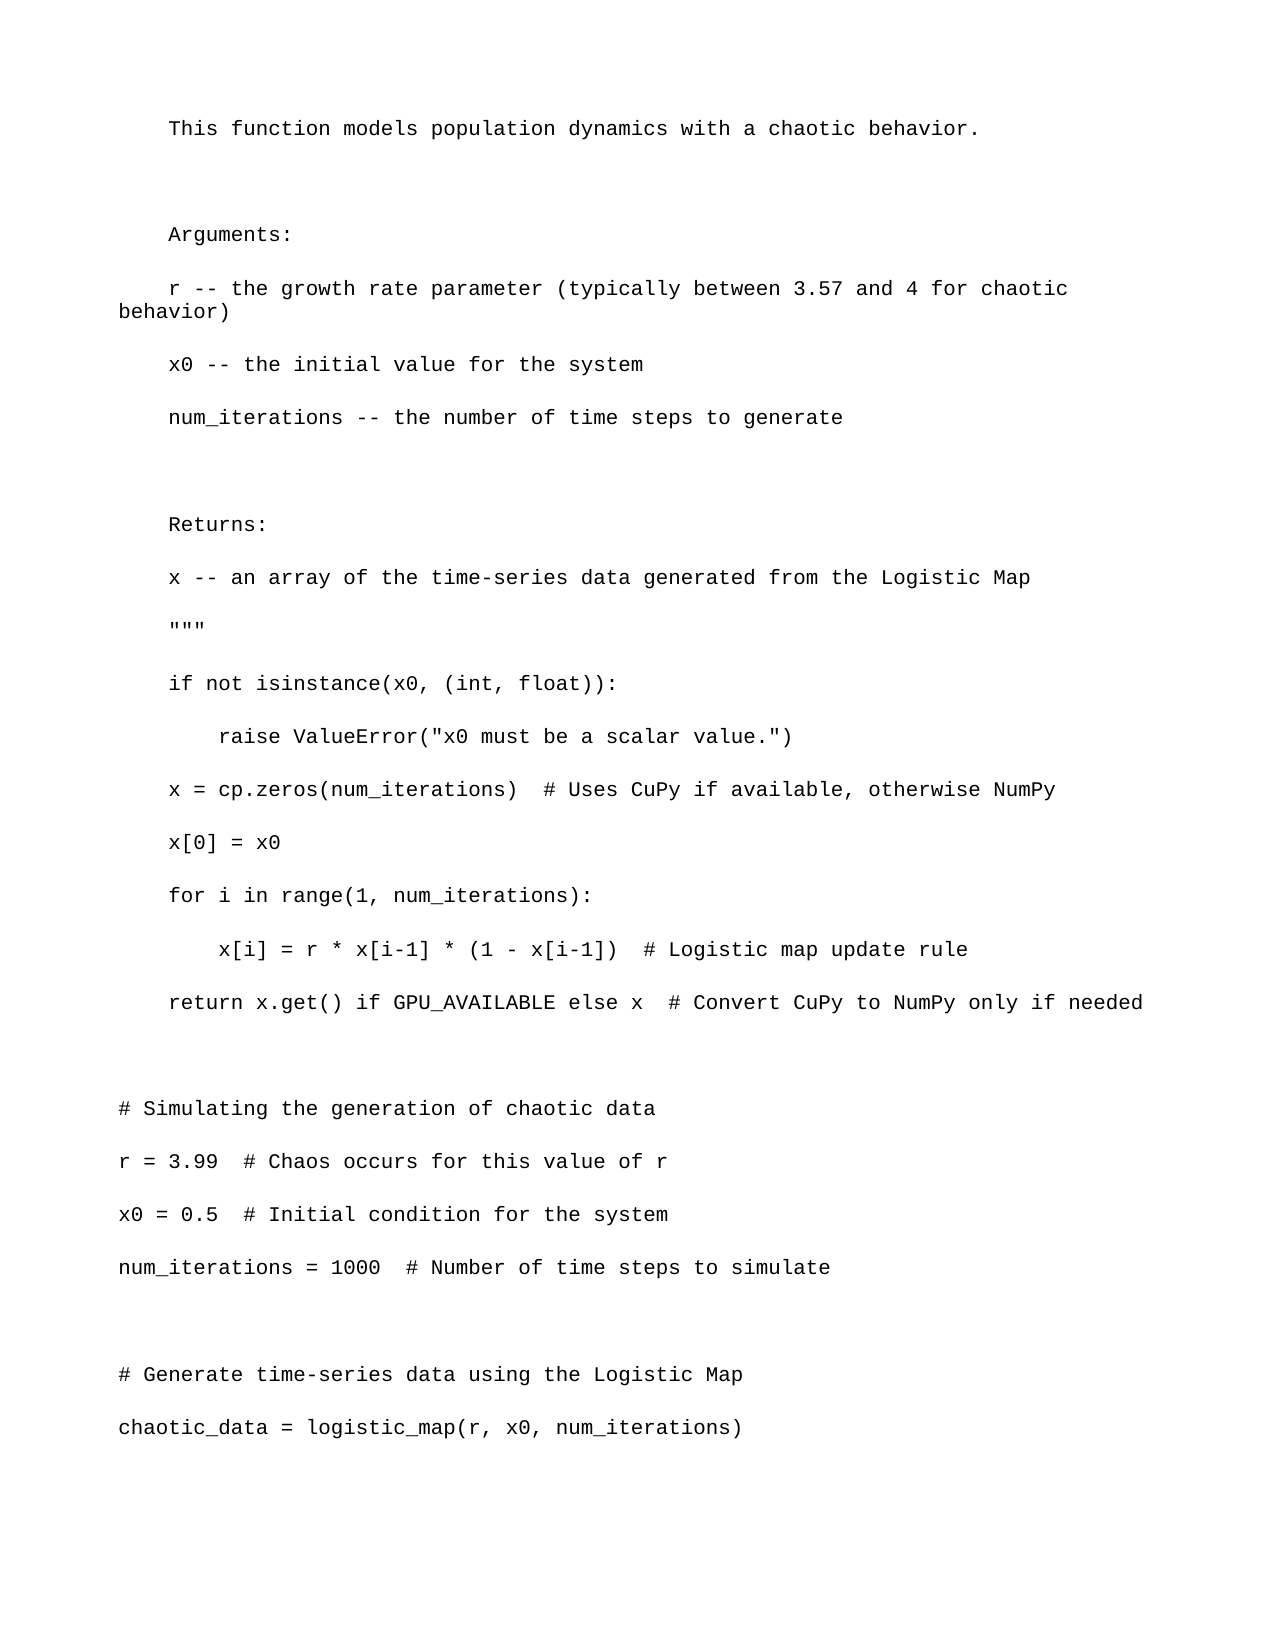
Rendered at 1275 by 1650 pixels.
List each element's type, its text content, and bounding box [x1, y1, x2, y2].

text x -- an array of the time-series data generated from the Logistic Map [118, 567, 1157, 590]
text raise ValueError("x0 must be a scalar value.") [118, 726, 1157, 750]
text x[0] = x0 [118, 832, 1157, 856]
text r = 3.99 # Chaos occurs for this value of r [118, 1151, 1157, 1175]
text if not isinstance(x0, (int, float)): [118, 673, 1157, 697]
text Returns: [118, 514, 1157, 537]
text x[i] = r * x[i-1] * (1 - x[i-1]) # Logistic map update rule [118, 939, 1157, 962]
text # Simulating the generation of chaotic data [118, 1098, 1157, 1122]
text x0 -- the initial value for the system [118, 354, 1157, 378]
text return x.get() if GPU_AVAILABLE else x # Convert CuPy to NumPy only if needed [118, 992, 1157, 1015]
text x0 = 0.5 # Initial condition for the system [118, 1204, 1157, 1228]
text """ [118, 620, 1157, 643]
text This function models population dynamics with a chaotic behavior. [118, 118, 1157, 142]
text Arguments: [118, 224, 1157, 248]
text num_iterations -- the number of time steps to generate [118, 407, 1157, 431]
text r -- the growth rate parameter (typically between 3.57 and 4 for chaotic behavior) [118, 277, 1157, 325]
text chaotic_data = logistic_map(r, x0, num_iterations) [118, 1417, 1157, 1440]
text # Generate time-series data using the Logistic Map [118, 1364, 1157, 1387]
text num_iterations = 1000 # Number of time steps to simulate [118, 1257, 1157, 1281]
text for i in range(1, num_iterations): [118, 886, 1157, 909]
text x = cp.zeros(num_iterations) # Uses CuPy if available, otherwise NumPy [118, 779, 1157, 803]
